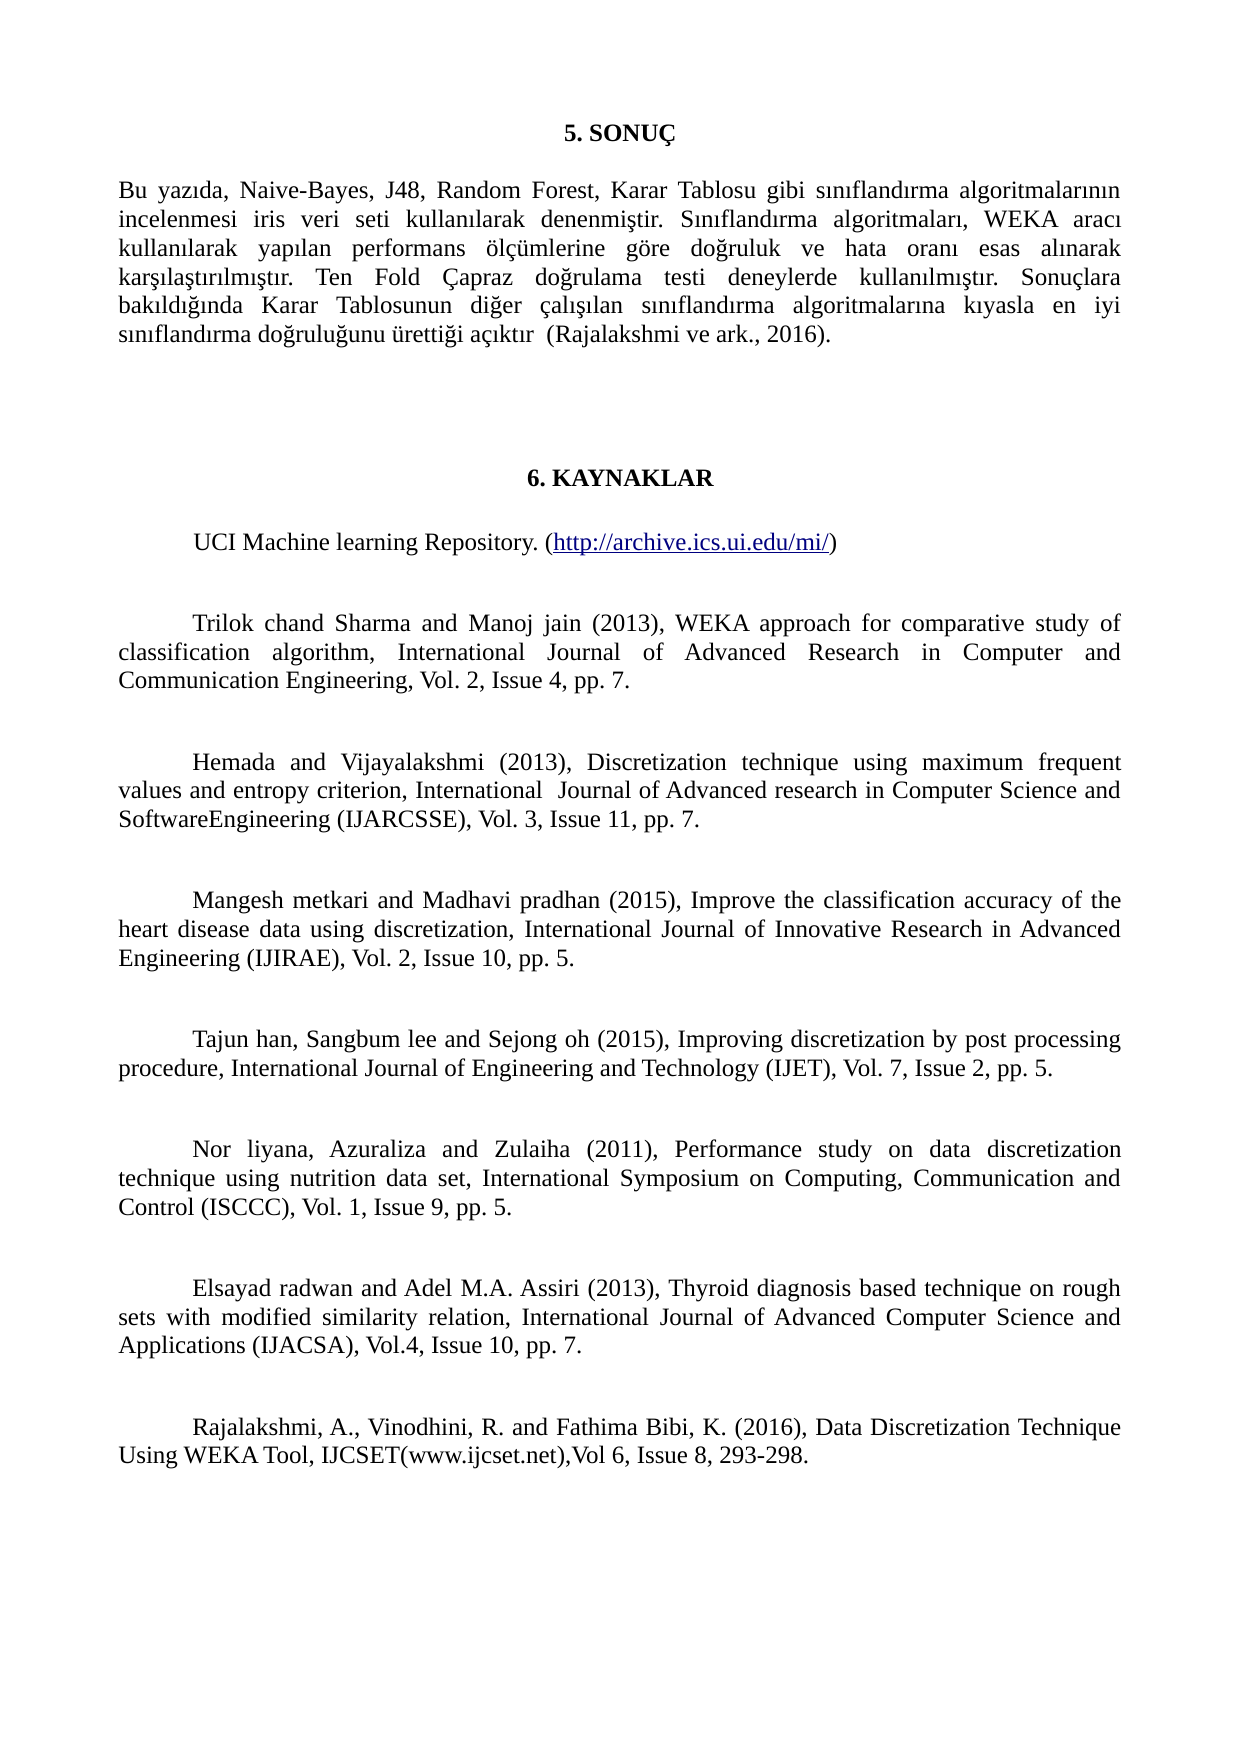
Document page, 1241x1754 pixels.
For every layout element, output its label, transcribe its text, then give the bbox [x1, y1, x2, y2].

text Elsayad radwan and Adel M.A. Assiri (2013), Thyroid diagnosis based technique on rough sets with modified similarity relation, International Journal of Advanced Computer Science and Applications (IJACSA), Vol.4, Issue 10, pp. 7. [118, 1273, 1122, 1359]
text 5. SONUÇ [118, 118, 1122, 147]
text UCI Machine learning Repository. (http://archive.ics.ui.edu/mi/) [100, 527, 1122, 555]
text Mangesh metkari and Madhavi pradhan (2015), Improve the classification accuracy of the heart disease data using discretization, International Journal of Innovative Research in Advanced Engineering (IJIRAE), Vol. 2, Issue 10, pp. 5. [118, 885, 1122, 972]
text Trilok chand Sharma and Manoj jain (2013), WEKA approach for comparative study of classification algorithm, International Journal of Advanced Research in Computer and Communication Engineering, Vol. 2, Issue 4, pp. 7. [118, 608, 1122, 694]
text Hemada and Vijayalakshmi (2013), Discretization technique using maximum frequent values and entropy criterion, International Journal of Advanced research in Computer Science and SoftwareEngineering (IJARCSSE), Vol. 3, Issue 11, pp. 7. [118, 747, 1122, 833]
text Rajalakshmi, A., Vinodhini, R. and Fathima Bibi, K. (2016), Data Discretization Technique Using WEKA Tool, IJCSET(www.ijcset.net),Vol 6, Issue 8, 293-298. [118, 1412, 1122, 1469]
text Nor liyana, Azuraliza and Zulaiha (2011), Performance study on data discretization technique using nutrition data set, International Symposium on Computing, Communication and Control (ISCCC), Vol. 1, Issue 9, pp. 5. [118, 1134, 1122, 1220]
text Bu yazıda, Naive-Bayes, J48, Random Forest, Karar Tablosu gibi sınıflandırma algoritmalarının incelenmesi iris veri seti kullanılarak denenmiştir. Sınıflandırma algoritmaları, WEKA aracı kullanılarak yapılan performans ölçümlerine göre doğruluk ve hata oranı esas alınarak karşılaştırılmıştır. Ten Fold Çapraz doğrulama testi deneylerde kullanılmıştır. Sonuçlara bakıldığında Karar Tablosunun diğer çalışılan sınıflandırma algoritmalarına kıyasla en iyi sınıflandırma doğruluğunu ürettiği açıktır (Rajalakshmi ve ark., 2016). [118, 176, 1122, 348]
text Tajun han, Sangbum lee and Sejong oh (2015), Improving discretization by post processing procedure, International Journal of Engineering and Technology (IJET), Vol. 7, Issue 2, pp. 5. [118, 1024, 1122, 1082]
text 6. KAYNAKLAR [118, 463, 1122, 492]
